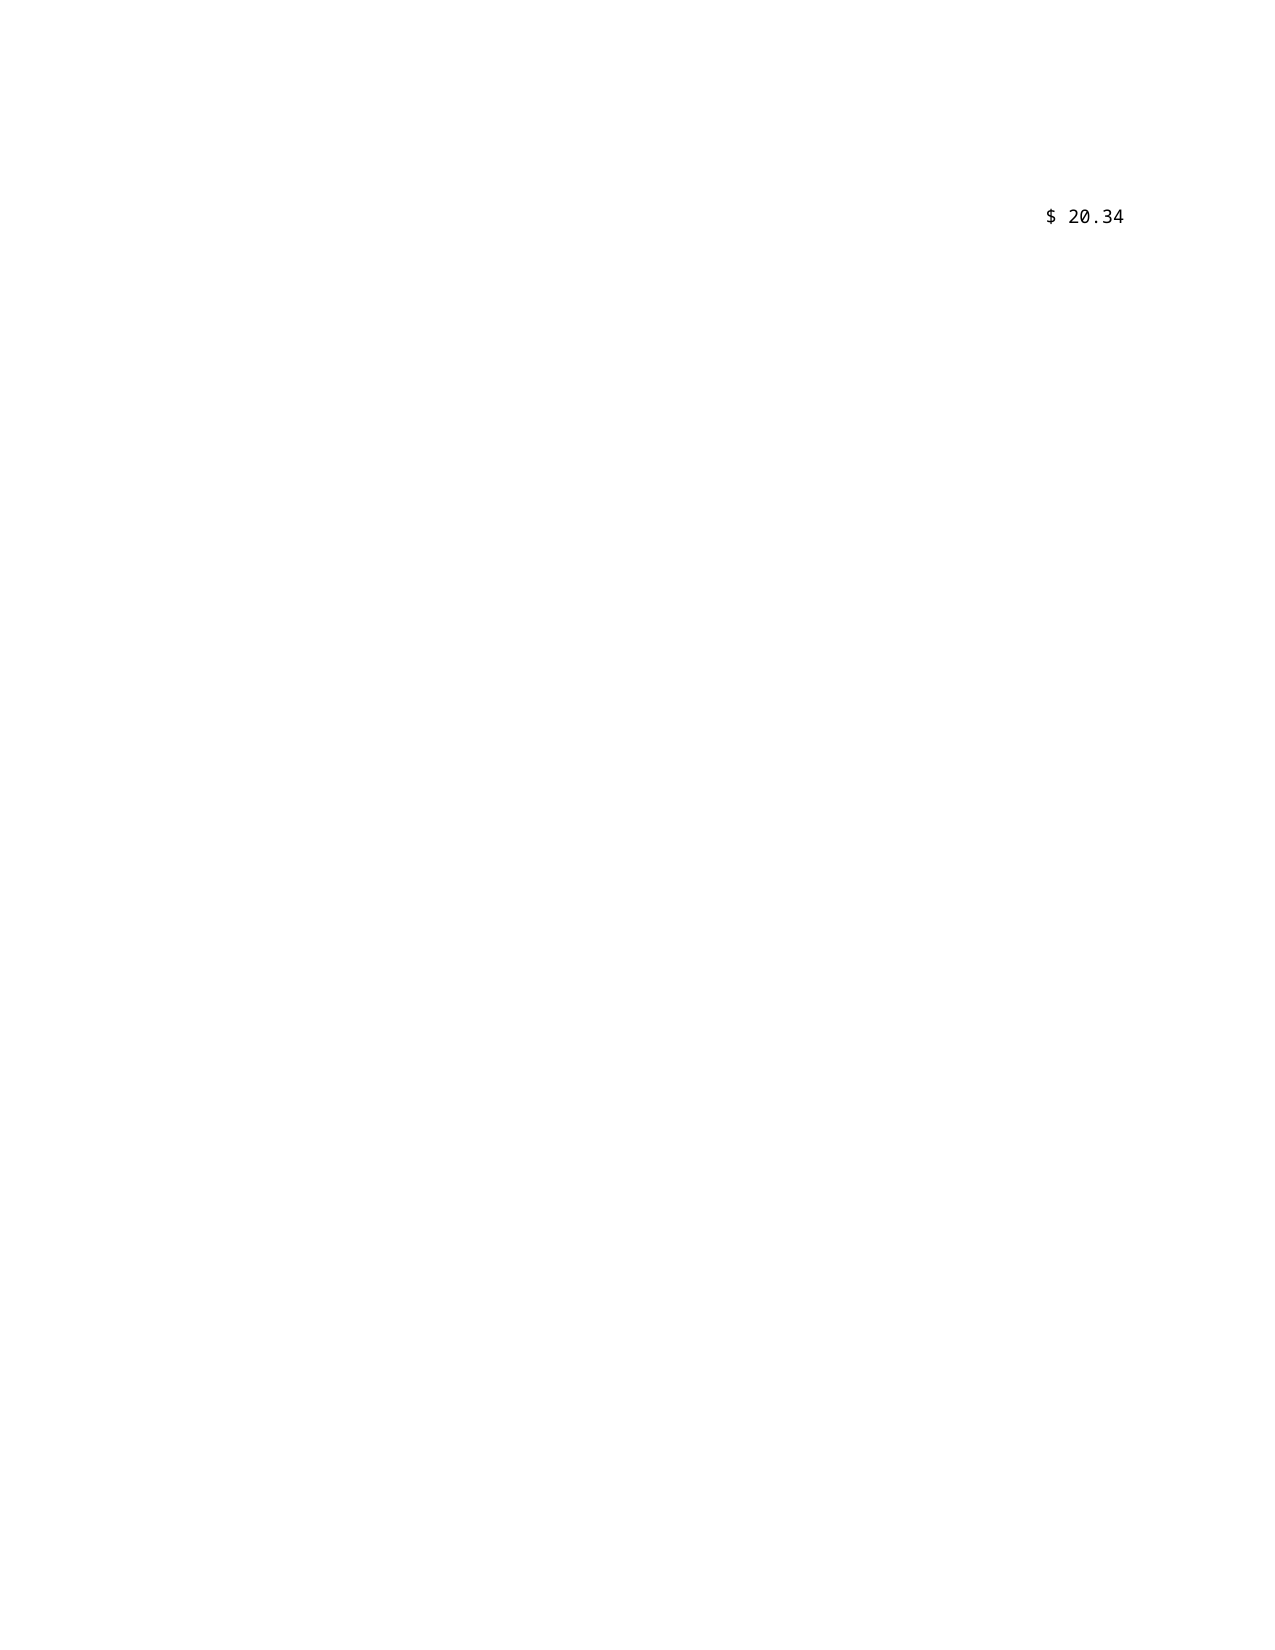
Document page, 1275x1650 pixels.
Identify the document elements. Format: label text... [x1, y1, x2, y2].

text $ 20.34 [118, 204, 1252, 229]
